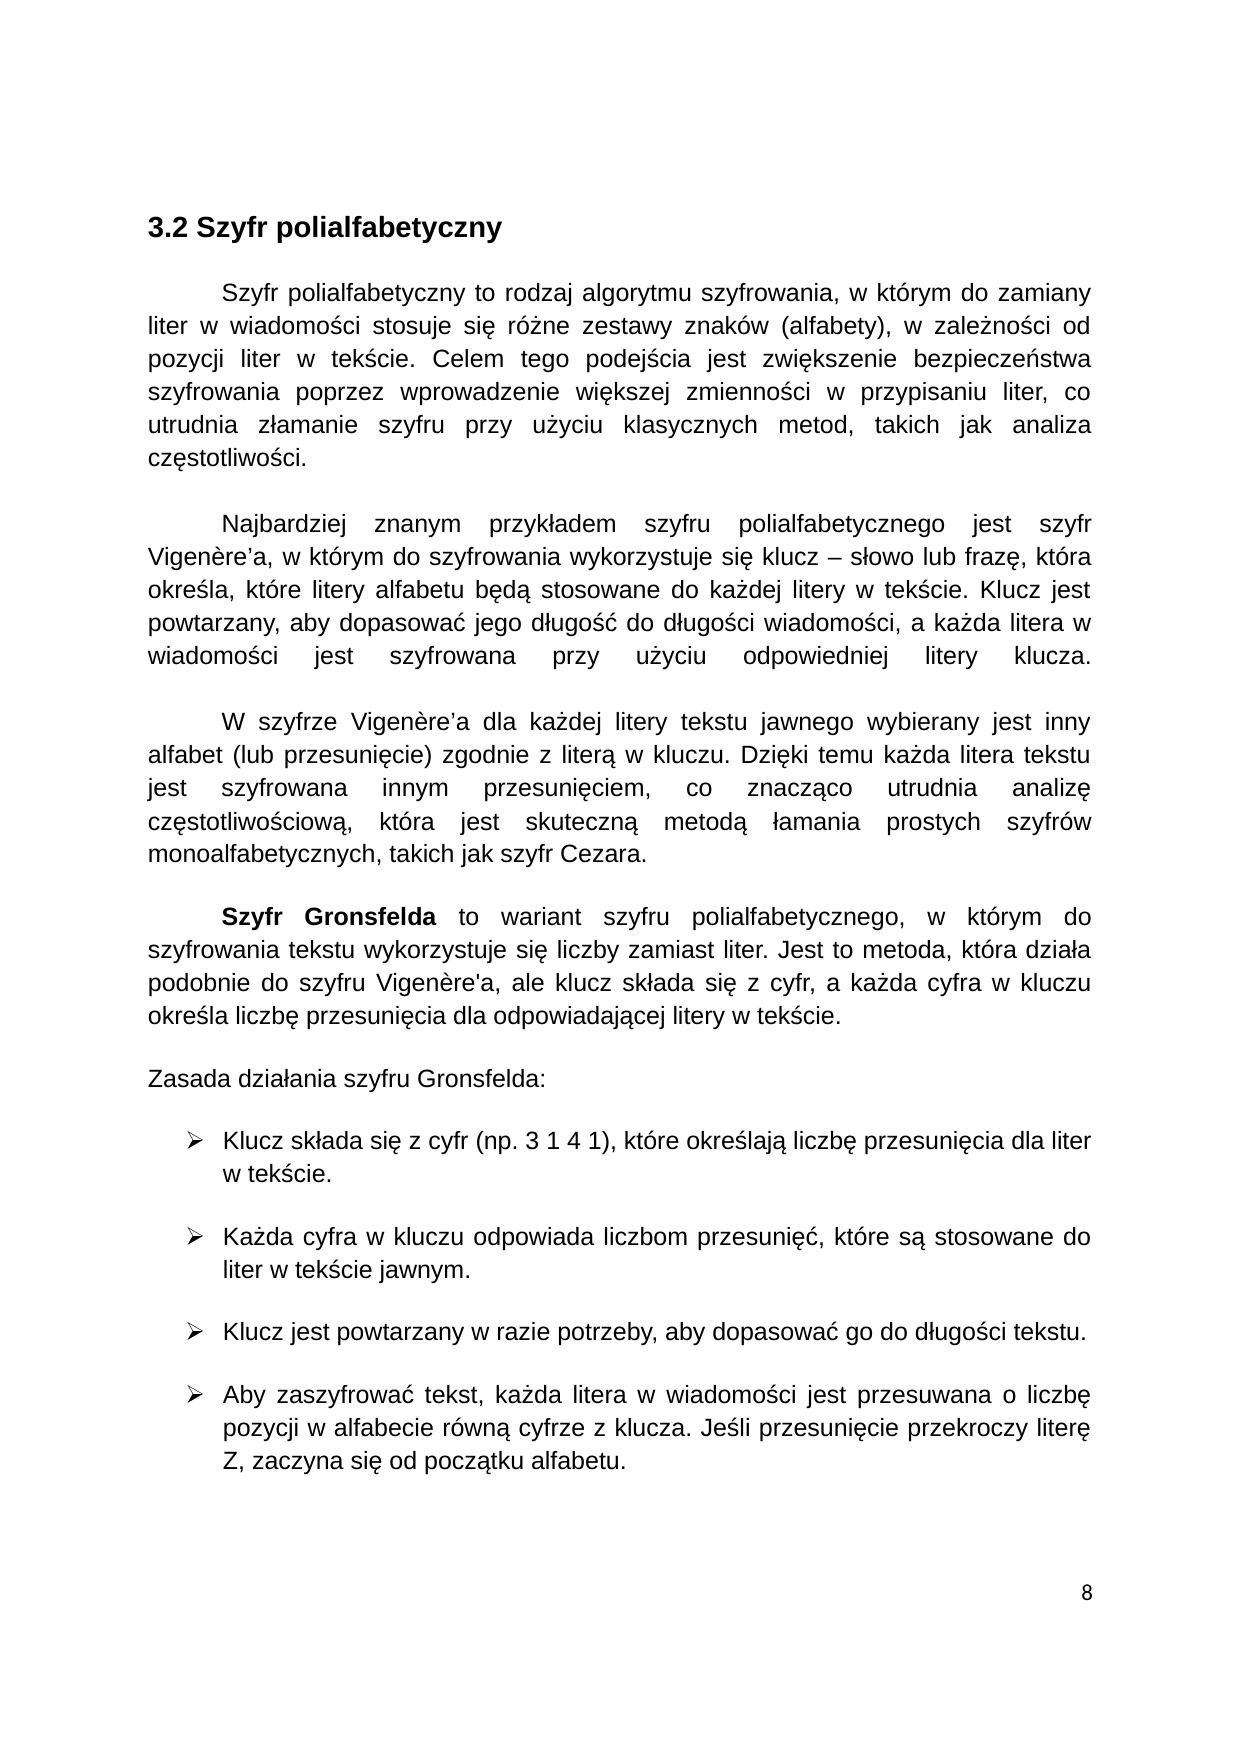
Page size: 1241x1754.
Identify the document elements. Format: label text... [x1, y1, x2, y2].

text 3.2 Szyfr polialfabetyczny [148, 210, 1093, 244]
list Aby zaszyfrować tekst, każda litera w wiadomości jest przesuwana o liczbę pozycji w alfabecie równą cyfrze z klucza. Jeśli przesunięcie przekroczy literę Z, zaczyna się od początku alfabetu. [185, 1380, 1093, 1475]
list Każda cyfra w kluczu odpowiada liczbom przesunięć, które są stosowane do liter w tekście jawnym. [185, 1222, 1093, 1283]
list Klucz jest powtarzany w razie potrzeby, aby dopasować go do długości tekstu. [185, 1317, 1093, 1346]
text Szyfr Gronsfelda to wariant szyfru polialfabetycznego, w którym do szyfrowania tekstu wykorzystuje się liczby zamiast liter. Jest to metoda, która działa podobnie do szyfru Vigenère'a, ale klucz składa się z cyfr, a każda cyfra w kluczu określa liczbę przesunięcia dla odpowiadającej litery w tekście. [148, 902, 1093, 1030]
list Klucz składa się z cyfr (np. 3 1 4 1), które określają liczbę przesunięcia dla liter w tekście. [185, 1126, 1093, 1188]
text Szyfr polialfabetyczny to rodzaj algorytmu szyfrowania, w którym do zamiany liter w wiadomości stosuje się różne zestawy znaków (alfabety), w zależności od pozycji liter w tekście. Celem tego podejścia jest zwiększenie bezpieczeństwa szyfrowania poprzez wprowadzenie większej zmienności w przypisaniu liter, co utrudnia złamanie szyfru przy użyciu klasycznych metod, takich jak analiza częstotliwości. Najbardziej znanym przykładem szyfru polialfabetycznego jest szyfr Vigenère’a, w którym do szyfrowania wykorzystuje się klucz – słowo lub frazę, która określa, które litery alfabetu będą stosowane do każdej litery w tekście. Klucz jest powtarzany, aby dopasować jego długość do długości wiadomości, a każda litera w wiadomości jest szyfrowana przy użyciu odpowiedniej litery klucza. W szyfrze Vigenère’a dla każdej litery tekstu jawnego wybierany jest inny alfabet (lub przesunięcie) zgodnie z literą w kluczu. Dzięki temu każda litera tekstu jest szyfrowana innym przesunięciem, co znacząco utrudnia analizę częstotliwościową, która jest skuteczną metodą łamania prostych szyfrów monoalfabetycznych, takich jak szyfr Cezara. [148, 278, 1093, 868]
text Zasada działania szyfru Gronsfelda: [148, 1063, 1093, 1092]
